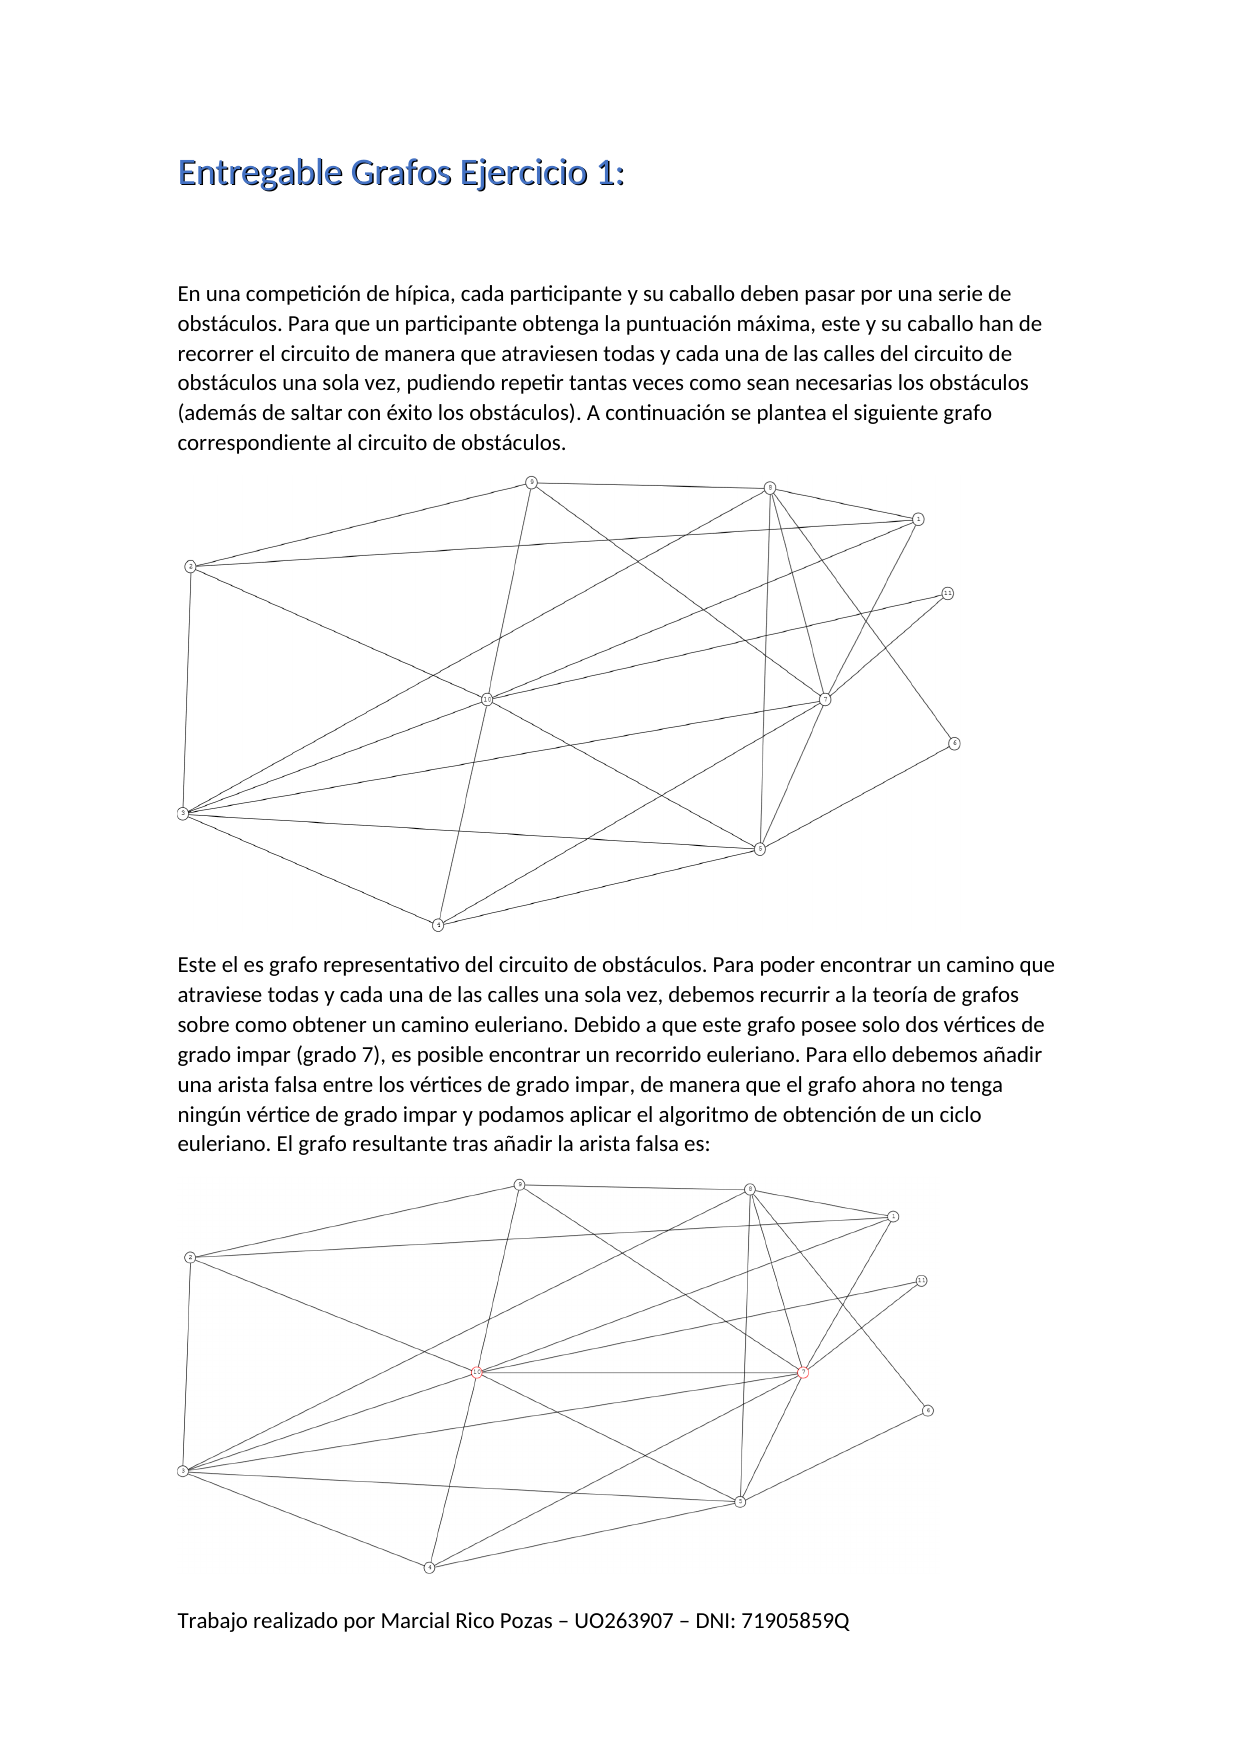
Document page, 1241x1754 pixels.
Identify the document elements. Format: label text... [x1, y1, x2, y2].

text En una competición de hípica, cada participante y su caballo deben pasar por una serie de obstáculos. Para que un participante obtenga la puntuación máxima, este y su caballo han de recorrer el circuito de manera que atraviesen todas y cada una de las calles del circuito de obstáculos una sola vez, pudiendo repetir tantas veces como sean necesarias los obstáculos (además de saltar con éxito los obstáculos). A continuación se plantea el siguiente grafo correspondiente al circuito de obstáculos. [177, 279, 1063, 456]
text Entregable Grafos Ejercicio 1: [177, 148, 1063, 193]
text Este el es grafo representativo del circuito de obstáculos. Para poder encontrar un camino que atraviese todas y cada una de las calles una sola vez, debemos recurrir a la teoría de grafos sobre como obtener un camino euleriano. Debido a que este grafo posee solo dos vértices de grado impar (grado 7), es posible encontrar un recorrido euleriano. Para ello debemos añadir una arista falsa entre los vértices de grado impar, de manera que el grafo ahora no tenga ningún vértice de grado impar y podamos aplicar el algoritmo de obtención de un ciclo euleriano. El grafo resultante tras añadir la arista falsa es: [177, 950, 1063, 1158]
